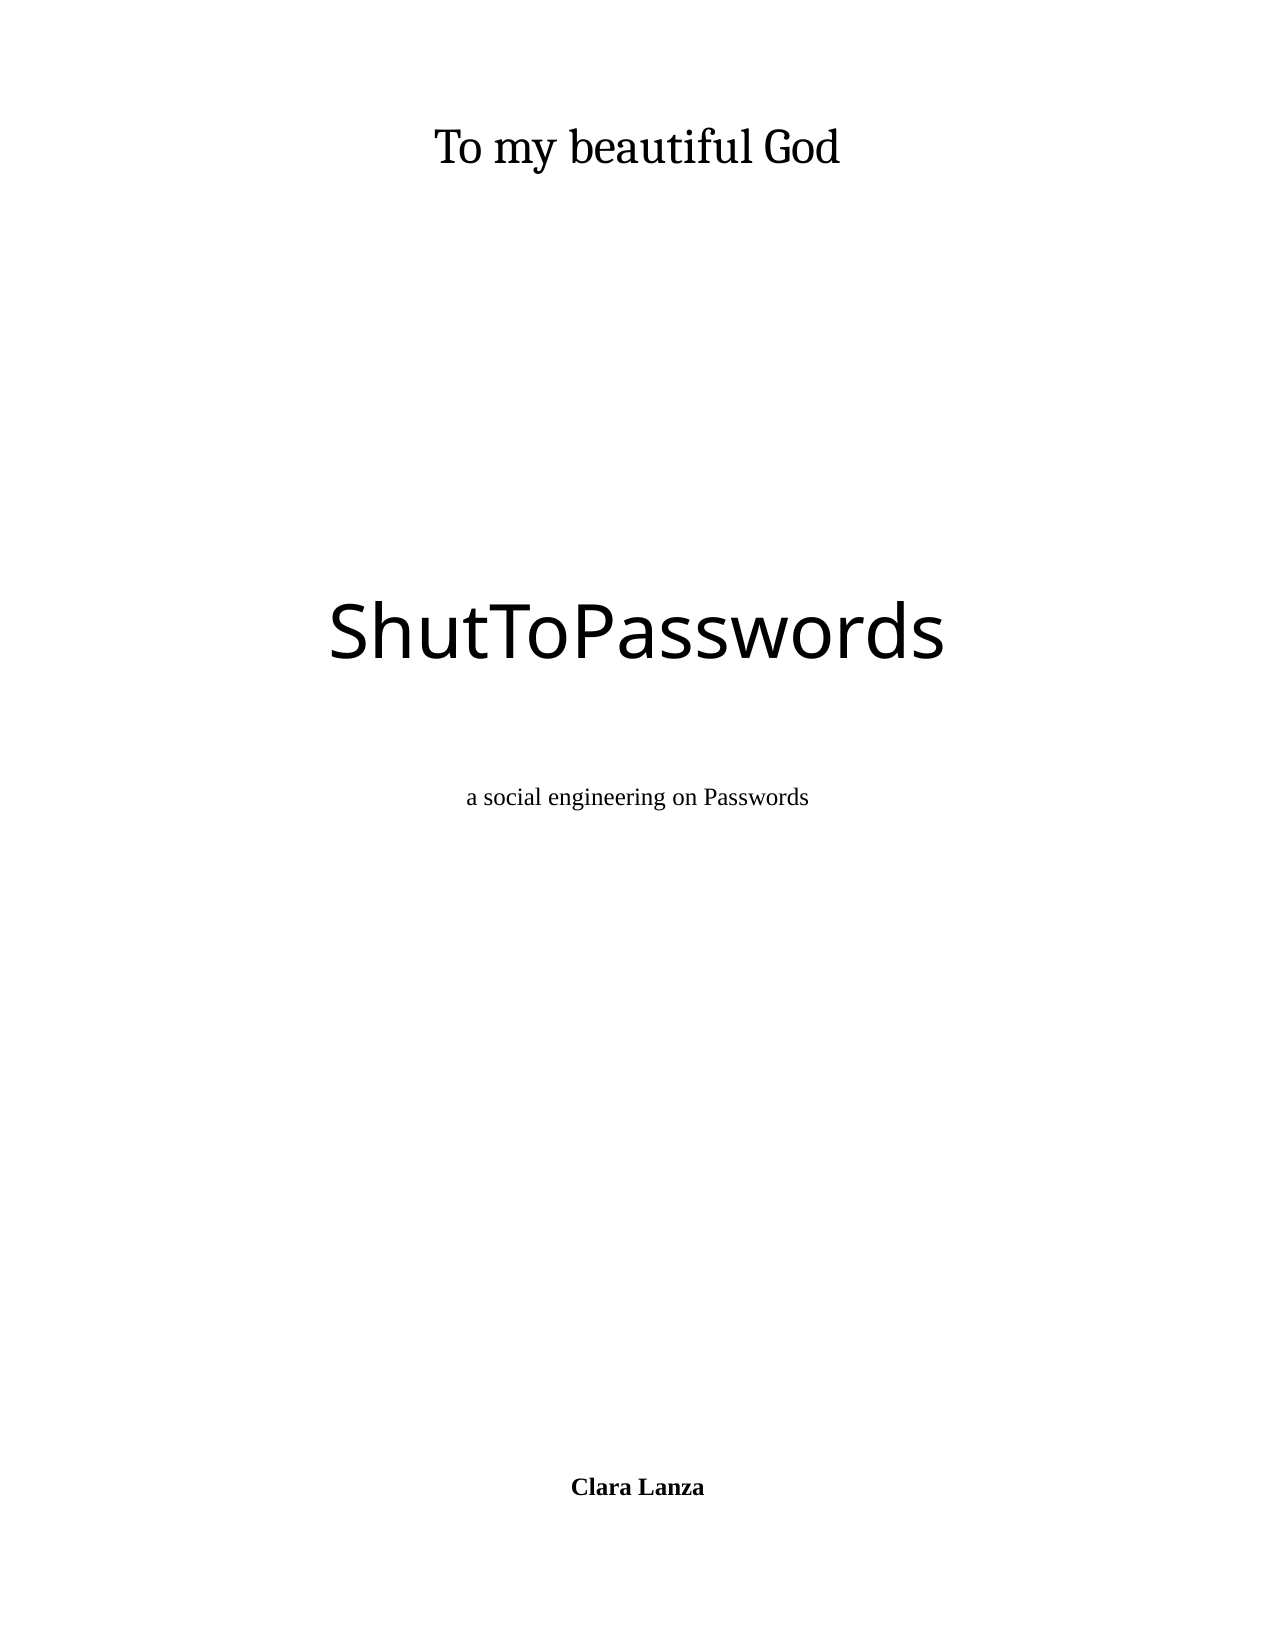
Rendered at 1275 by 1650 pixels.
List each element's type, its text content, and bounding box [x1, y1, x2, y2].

text Clara Lanza [118, 1472, 1157, 1501]
text To my beautiful God [118, 118, 1157, 176]
text a social engineering on Passwords [118, 782, 1157, 811]
text ShutToPasswords [118, 578, 1157, 680]
